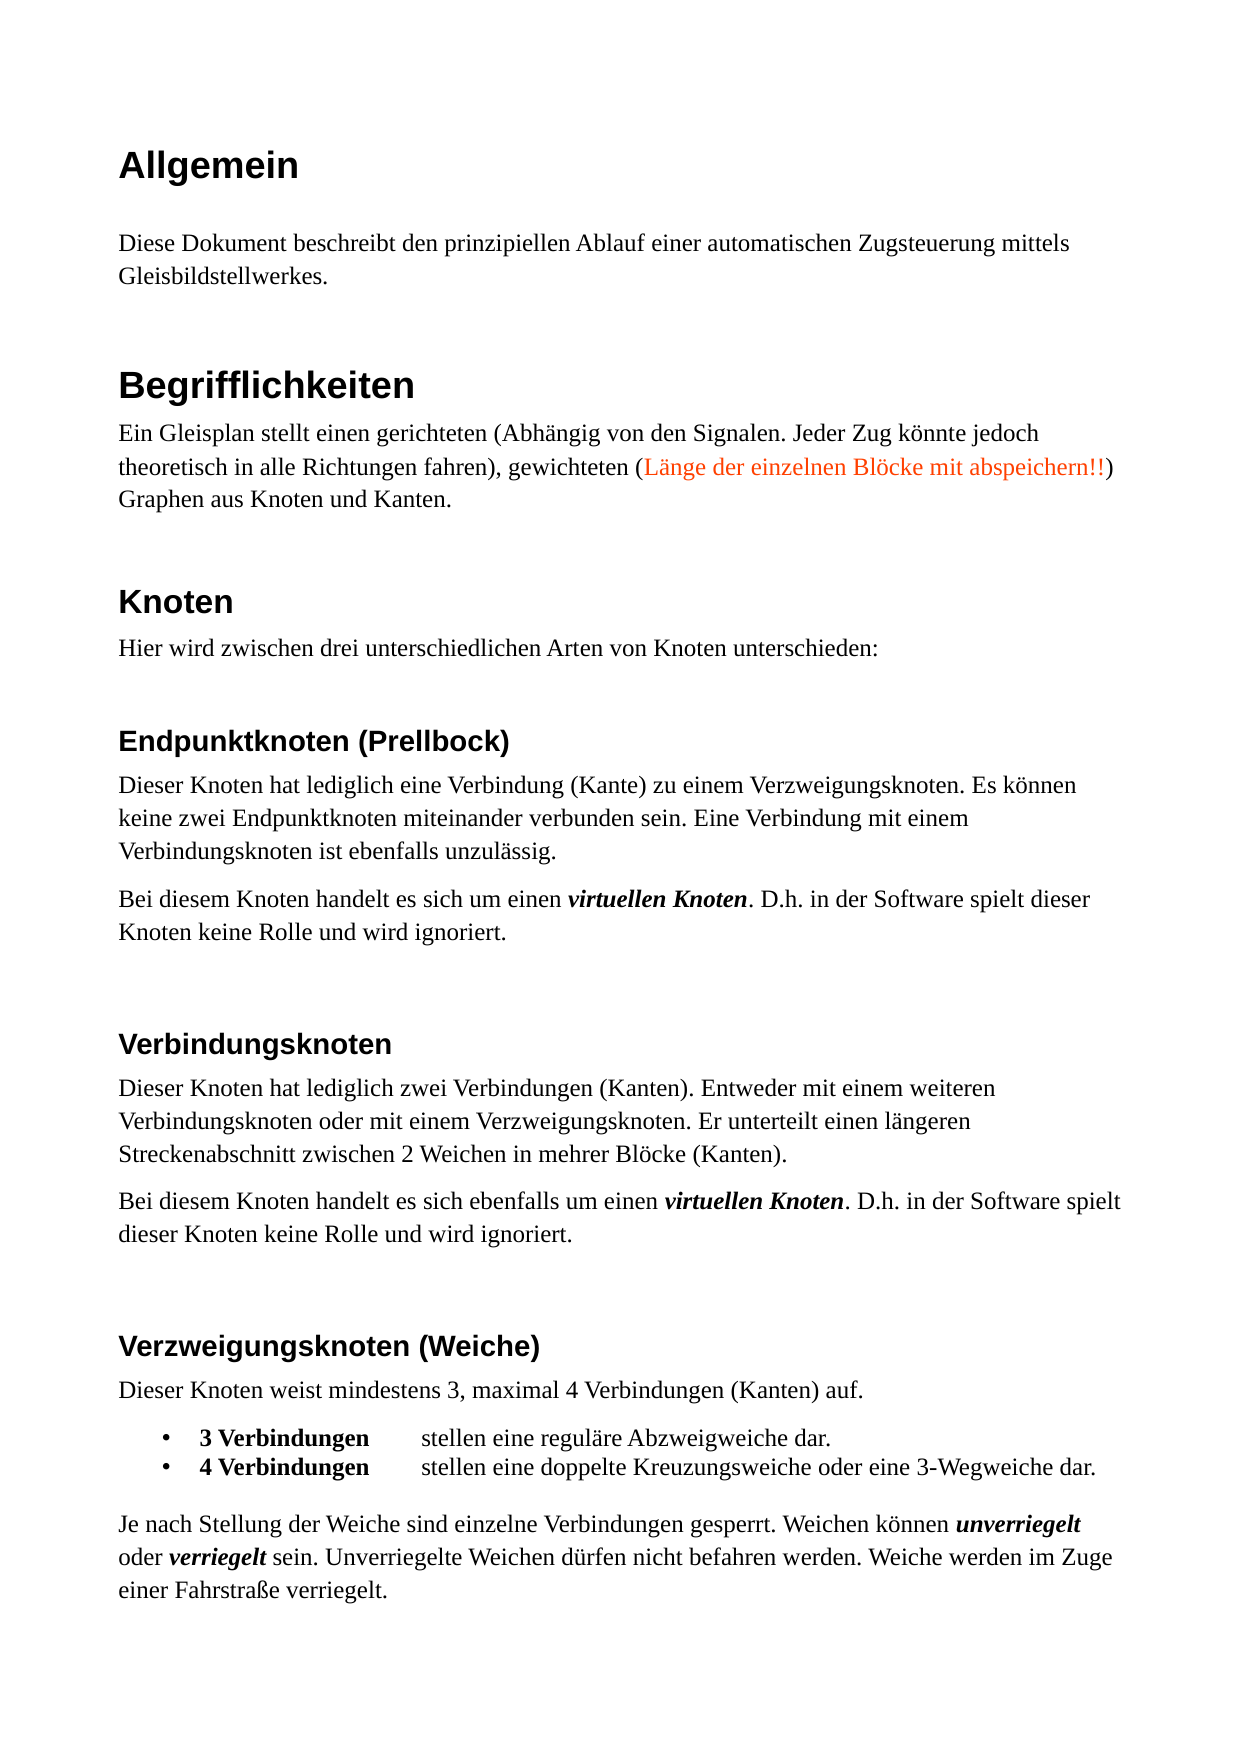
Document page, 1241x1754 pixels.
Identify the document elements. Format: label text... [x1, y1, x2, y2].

subtitle Begrifflichkeiten [118, 362, 1122, 406]
text Diese Dokument beschreibt den prinzipiellen Ablauf einer automatischen Zugsteuerung mittels Gleisbildstellwerkes. [118, 228, 1122, 290]
subtitle Allgemein [118, 143, 1122, 187]
list 4 Verbindungen stellen eine doppelte Kreuzungsweiche oder eine 3-Wegweiche dar. [162, 1452, 1122, 1481]
list 3 Verbindungen stellen eine reguläre Abzweigweiche dar. [162, 1423, 1122, 1452]
text Ein Gleisplan stellt einen gerichteten (Abhängig von den Signalen. Jeder Zug könnte jedoch theoretisch in alle Richtungen fahren), gewichteten (Länge der einzelnen Blöcke mit abspeichern!!) Graphen aus Knoten und Kanten. [118, 418, 1122, 513]
text Bei diesem Knoten handelt es sich ebenfalls um einen virtuellen Knoten. D.h. in der Software spielt dieser Knoten keine Rolle und wird ignoriert. [118, 1186, 1122, 1248]
subtitle Verbindungsknoten [118, 1027, 1122, 1060]
subtitle Endpunktknoten (Prellbock) [118, 724, 1122, 758]
text Dieser Knoten hat lediglich eine Verbindung (Kante) zu einem Verzweigungsknoten. Es können keine zwei Endpunktknoten miteinander verbunden sein. Eine Verbindung mit einem Verbindungsknoten ist ebenfalls unzulässig. [118, 770, 1122, 865]
text Hier wird zwischen drei unterschiedlichen Arten von Knoten unterschieden: [118, 633, 1122, 662]
text Je nach Stellung der Weiche sind einzelne Verbindungen gesperrt. Weichen können unverriegelt oder verriegelt sein. Unverriegelte Weichen dürfen nicht befahren werden. Weiche werden im Zuge einer Fahrstraße verriegelt. [118, 1509, 1122, 1604]
text Dieser Knoten hat lediglich zwei Verbindungen (Kanten). Entweder mit einem weiteren Verbindungsknoten oder mit einem Verzweigungsknoten. Er unterteilt einen längeren Streckenabschnitt zwischen 2 Weichen in mehrer Blöcke (Kanten). [118, 1073, 1122, 1168]
subtitle Knoten [118, 582, 1122, 620]
text Bei diesem Knoten handelt es sich um einen virtuellen Knoten. D.h. in der Software spielt dieser Knoten keine Rolle und wird ignoriert. [118, 884, 1122, 946]
text Dieser Knoten weist mindestens 3, maximal 4 Verbindungen (Kanten) auf. [118, 1376, 1122, 1404]
subtitle Verzweigungsknoten (Weiche) [118, 1329, 1122, 1363]
